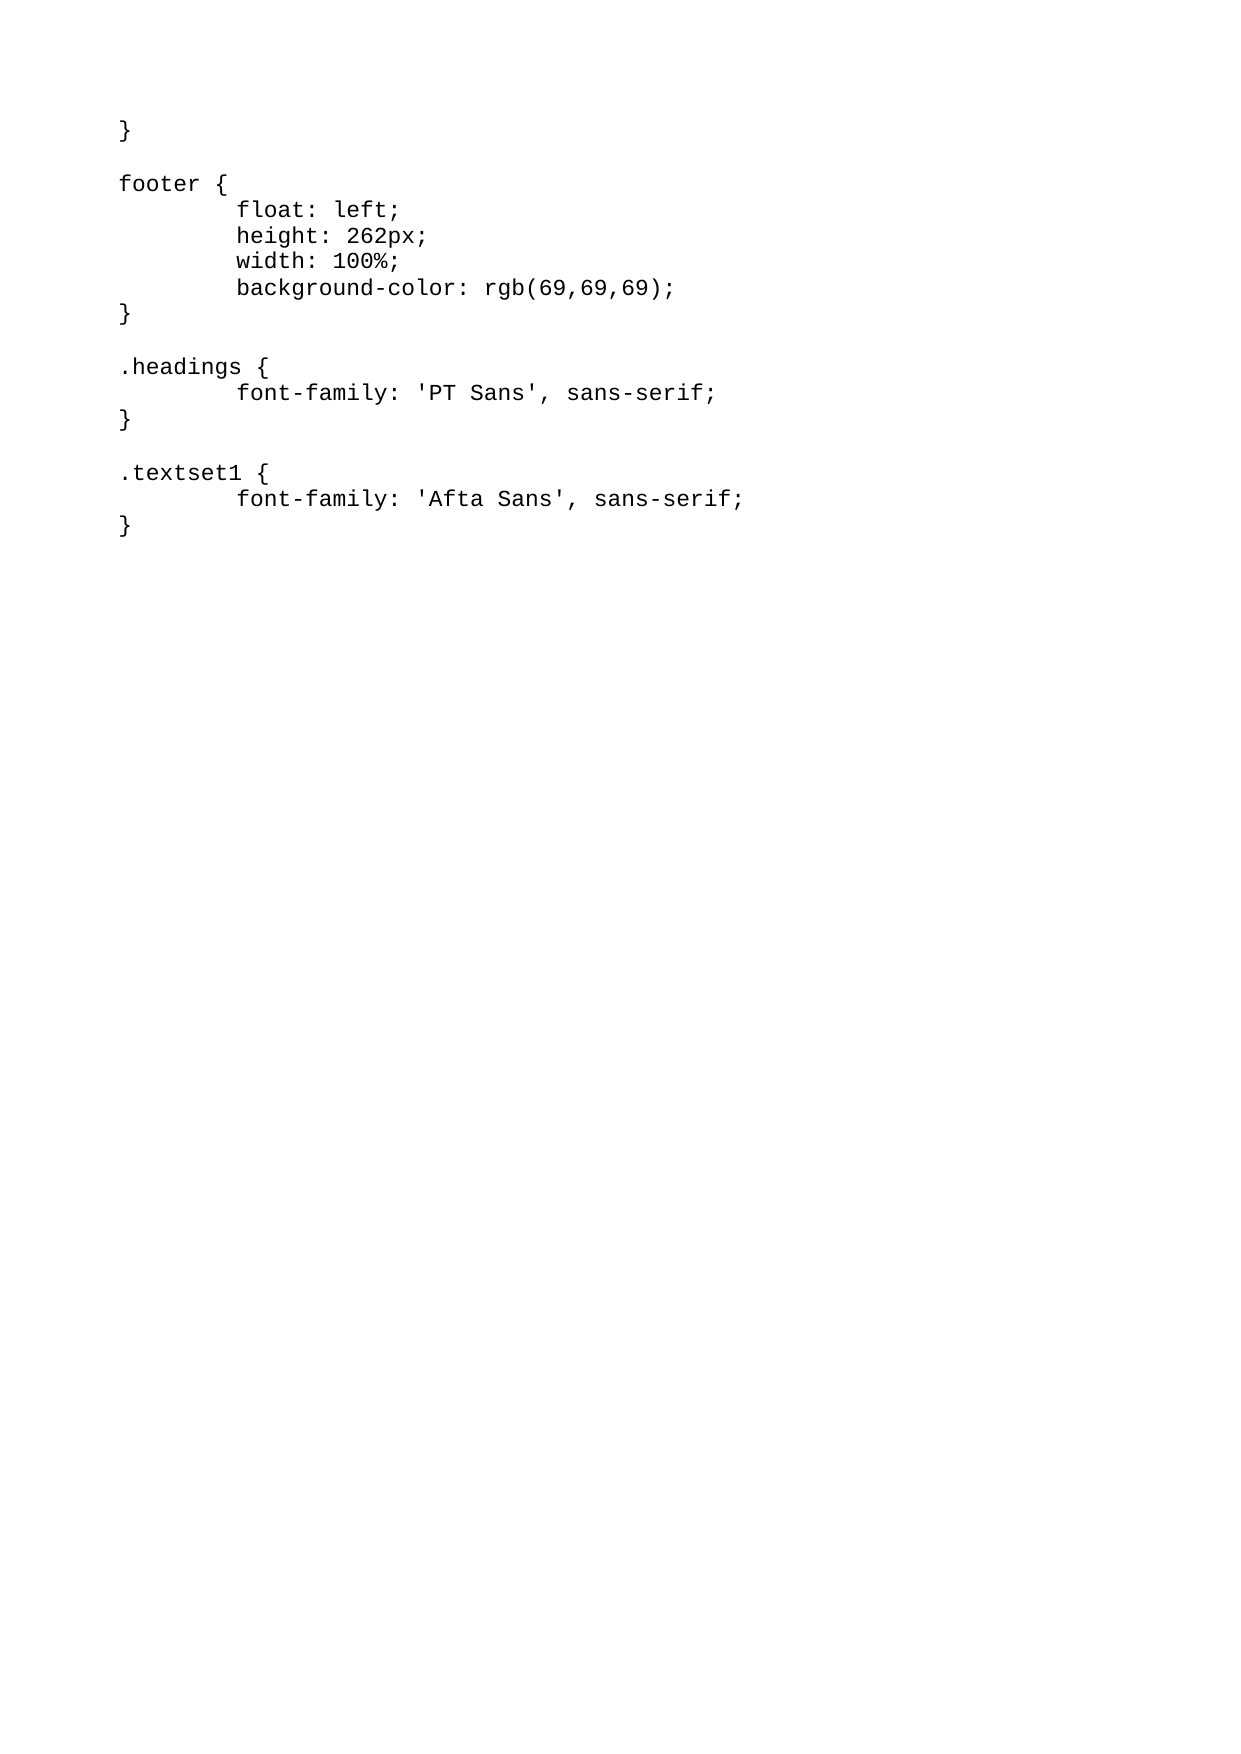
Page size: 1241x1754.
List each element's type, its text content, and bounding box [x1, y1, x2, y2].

text font-family: 'Afta Sans', sans-serif; [118, 487, 1122, 513]
text float: left; [118, 198, 1122, 224]
text height: 262px; [118, 224, 1122, 250]
text } [118, 408, 1122, 433]
text } [118, 513, 1122, 539]
text background-color: rgb(69,69,69); [118, 276, 1122, 302]
text .textset1 { [118, 462, 1122, 487]
text footer { [118, 172, 1122, 198]
text width: 100%; [118, 250, 1122, 276]
text } [118, 302, 1122, 328]
text .headings { [118, 356, 1122, 382]
text font-family: 'PT Sans', sans-serif; [118, 382, 1122, 408]
text } [118, 118, 1122, 144]
